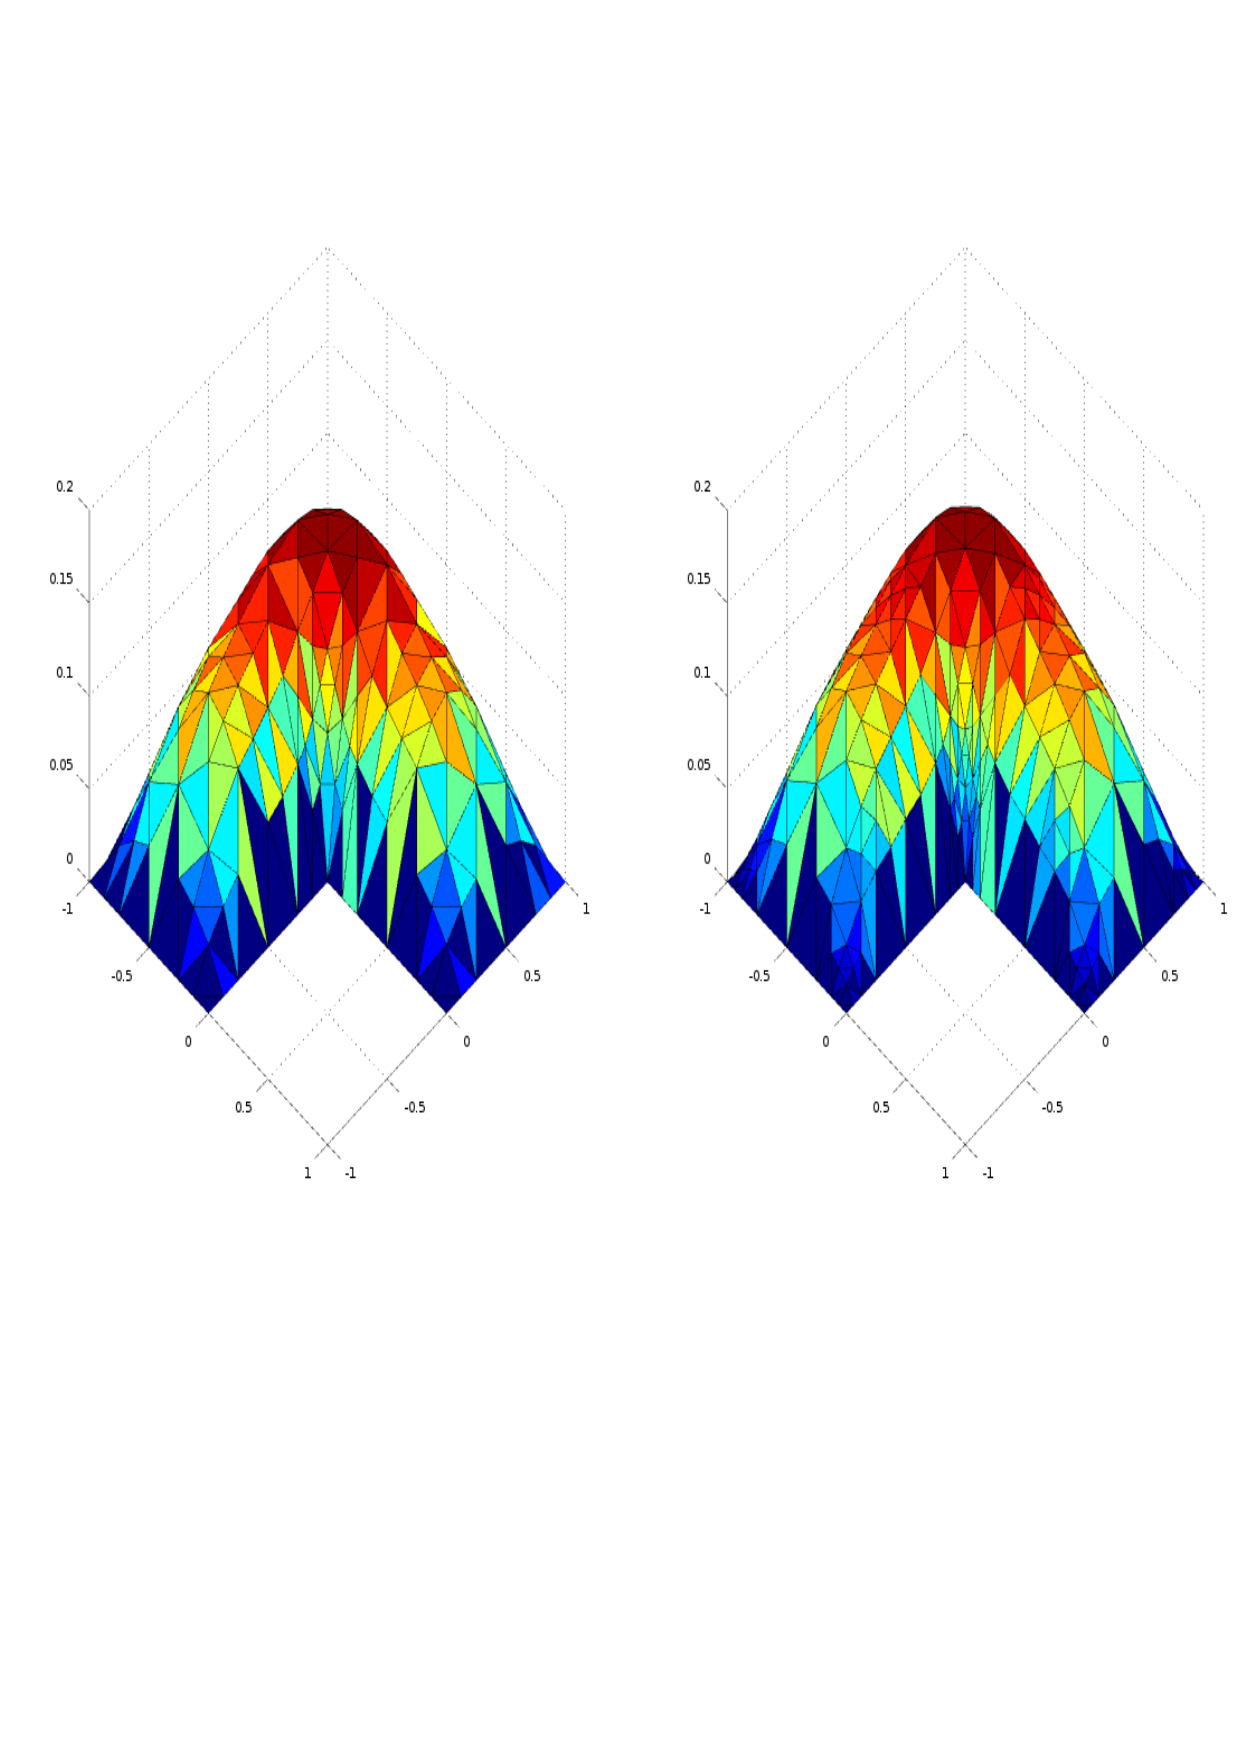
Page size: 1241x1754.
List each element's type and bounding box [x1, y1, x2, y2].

picture [0, 204, 1241, 1235]
